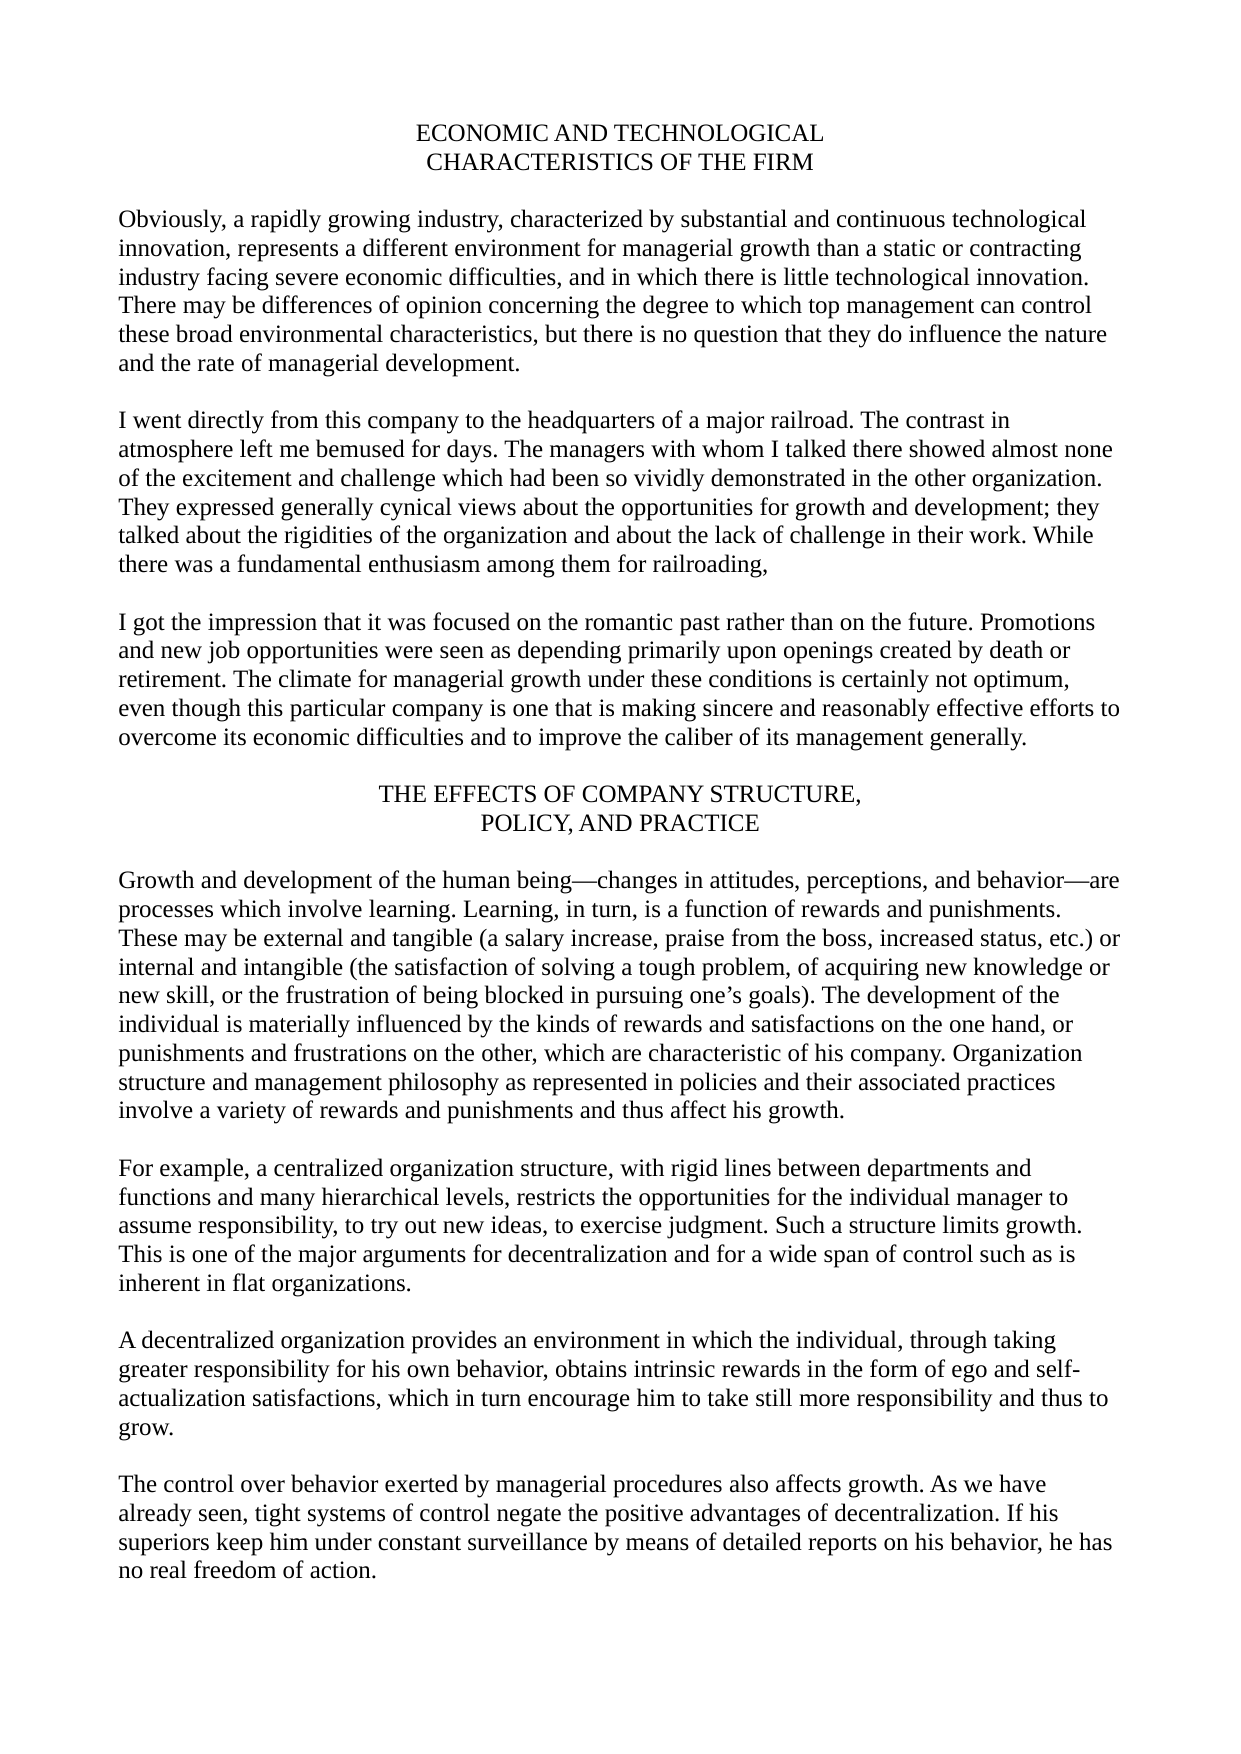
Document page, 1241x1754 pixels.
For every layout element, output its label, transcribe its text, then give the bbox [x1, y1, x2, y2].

text For example, a centralized organization structure, with rigid lines between departments and functions and many hierarchical levels, restricts the opportunities for the individual manager to assume responsibility, to try out new ideas, to exercise judgment. Such a structure limits growth. This is one of the major arguments for decentralization and for a wide span of control such as is inherent in flat organizations. [118, 1153, 1122, 1297]
text ECONOMIC AND TECHNOLOGICAL [118, 118, 1122, 147]
text There may be differences of opinion concerning the degree to which top management can control these broad environmental characteristics, but there is no question that they do influence the nature and the rate of managerial development. [118, 291, 1122, 377]
text CHARACTERISTICS OF THE FIRM [118, 147, 1122, 176]
text internal and intangible (the satisfaction of solving a tough problem, of acquiring new knowledge or new skill, or the frustration of being blocked in pursuing one’s goals). The development of the individual is materially influenced by the kinds of rewards and satisfactions on the one hand, or [118, 952, 1122, 1038]
text Obviously, a rapidly growing industry, characterized by substantial and continuous technological innovation, represents a different environment for managerial growth than a static or contracting industry facing severe economic difficulties, and in which there is little technological innovation. [118, 204, 1122, 291]
text I went directly from this company to the headquarters of a major railroad. The contrast in atmosphere left me bemused for days. The managers with whom I talked there showed almost none of the excitement and challenge which had been so vividly demonstrated in the other organization. They expressed generally cynical views about the opportunities for growth and development; they talked about the rigidities of the organization and about the lack of challenge in their work. While there was a fundamental enthusiasm among them for railroading, [118, 406, 1122, 578]
text I got the impression that it was focused on the romantic past rather than on the future. Promotions and new job opportunities were seen as depending primarily upon openings created by death or retirement. The climate for managerial growth under these conditions is certainly not optimum, even though this particular company is one that is making sincere and reasonably effective efforts to overcome its economic difficulties and to improve the caliber of its management generally. [118, 607, 1122, 751]
text POLICY, AND PRACTICE [118, 808, 1122, 837]
text Growth and development of the human being—changes in attitudes, perceptions, and behavior—are processes which involve learning. Learning, in turn, is a function of rewards and punishments. These may be external and tangible (a salary increase, praise from the boss, increased status, etc.) or [118, 866, 1122, 952]
text The control over behavior exerted by managerial procedures also affects growth. As we have already seen, tight systems of control negate the positive advantages of decentralization. If his superiors keep him under constant surveillance by means of detailed reports on his behavior, he has no real freedom of action. [118, 1469, 1122, 1584]
text A decentralized organization provides an environment in which the individual, through taking greater responsibility for his own behavior, obtains intrinsic rewards in the form of ego and self-actualization satisfactions, which in turn encourage him to take still more responsibility and thus to grow. [118, 1326, 1122, 1441]
text punishments and frustrations on the other, which are characteristic of his company. Organization structure and management philosophy as represented in policies and their associated practices involve a variety of rewards and punishments and thus affect his growth. [118, 1038, 1122, 1124]
text THE EFFECTS OF COMPANY STRUCTURE, [118, 779, 1122, 808]
